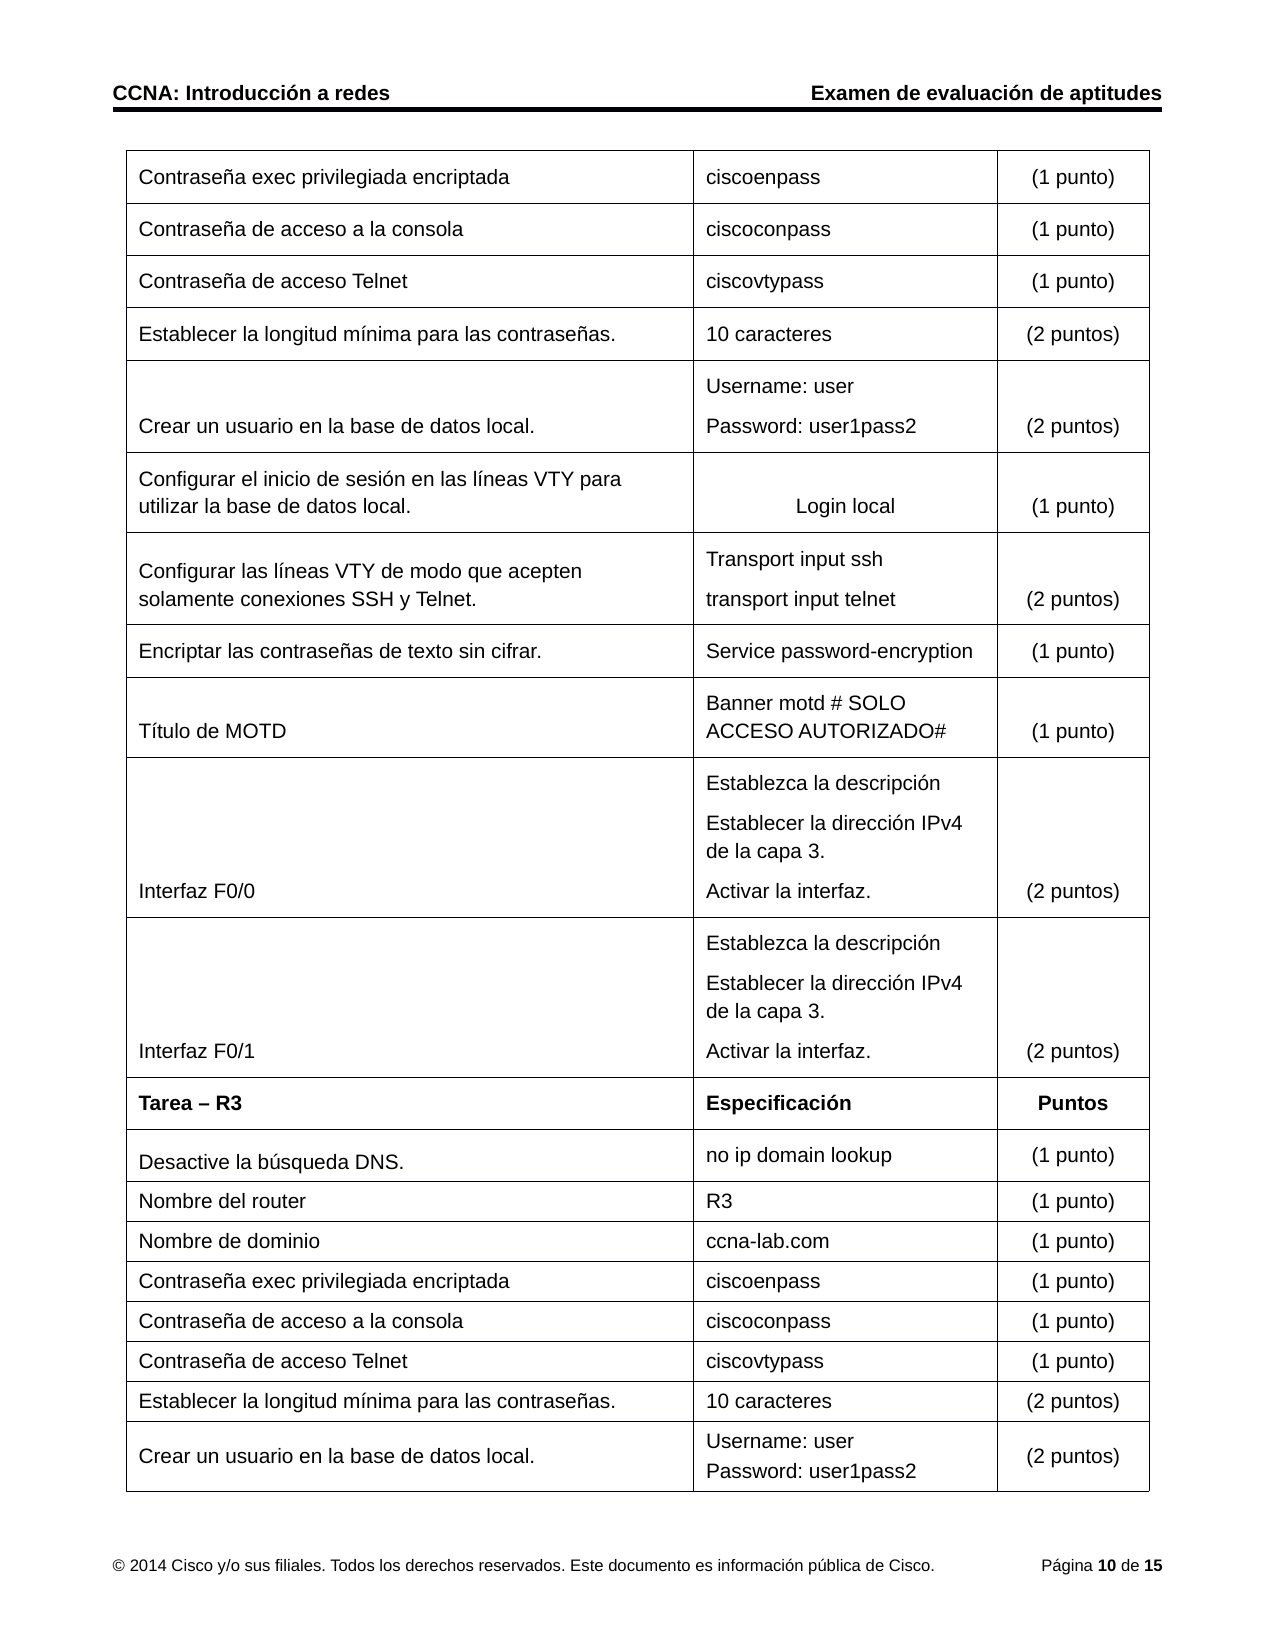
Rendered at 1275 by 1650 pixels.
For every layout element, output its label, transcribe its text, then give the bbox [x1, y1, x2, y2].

table_cell Crear un usuario en la base de datos local. [127, 1422, 693, 1491]
table_cell Nombre del router [127, 1182, 693, 1221]
table_cell Especificación [694, 1078, 997, 1129]
table_cell Contraseña exec privilegiada encriptada [127, 1262, 693, 1301]
table_cell Contraseña de acceso a la consola [127, 204, 693, 255]
table_cell (1 punto) [998, 256, 1149, 307]
table_cell (2 puntos) [998, 361, 1149, 452]
table_cell (2 puntos) [998, 1422, 1149, 1491]
table_cell ciscoconpass [694, 1302, 997, 1341]
table_cell Crear un usuario en la base de datos local. [127, 361, 693, 452]
table_cell Contraseña de acceso Telnet [127, 1342, 693, 1381]
table_cell Establecer la longitud mínima para las contraseñas. [127, 1382, 693, 1421]
table_cell no ip domain lookup [694, 1130, 997, 1181]
table_cell Login local [694, 453, 997, 532]
table_cell Nombre de dominio [127, 1222, 693, 1261]
table_cell Interfaz F0/1 [127, 918, 693, 1076]
table_cell Banner motd # SOLO ACCESO AUTORIZADO# [694, 678, 997, 757]
table_cell Username: user Password: user1pass2 [694, 361, 997, 452]
table_cell (2 puntos) [998, 758, 1149, 916]
table_cell (2 puntos) [998, 308, 1149, 359]
table_cell Tarea – R3 [127, 1078, 693, 1129]
table_cell ciscoenpass [694, 1262, 997, 1301]
table_cell Interfaz F0/0 [127, 758, 693, 916]
table_cell Desactive la búsqueda DNS. [127, 1130, 693, 1181]
table_cell 10 caracteres [694, 308, 997, 359]
table_cell ciscovtypass [694, 256, 997, 307]
table_cell Contraseña de acceso Telnet [127, 256, 693, 307]
table_cell ciscoconpass [694, 204, 997, 255]
table_cell (1 punto) [998, 453, 1149, 532]
table_cell (1 punto) [998, 1302, 1149, 1341]
table_cell Configurar las líneas VTY de modo que acepten solamente conexiones SSH y Telnet. [127, 533, 693, 624]
table_cell Service password-encryption [694, 625, 997, 677]
table_cell (1 punto) [998, 1182, 1149, 1221]
table_cell Título de MOTD [127, 678, 693, 757]
table_cell (1 punto) [998, 1342, 1149, 1381]
table_cell Establezca la descripción Establecer la dirección IPv4 de la capa 3. Activar la interfaz. [694, 918, 997, 1076]
table_cell Username: user Password: user1pass2 [694, 1422, 997, 1491]
table_cell (1 punto) [998, 151, 1149, 202]
table_cell Establecer la longitud mínima para las contraseñas. [127, 308, 693, 359]
table_cell (1 punto) [998, 1222, 1149, 1261]
table_cell Contraseña de acceso a la consola [127, 1302, 693, 1341]
table_cell (2 puntos) [998, 918, 1149, 1076]
table_cell ccna-lab.com [694, 1222, 997, 1261]
table_cell ciscoenpass [694, 151, 997, 202]
table_cell (1 punto) [998, 678, 1149, 757]
table_cell Establezca la descripción Establecer la dirección IPv4 de la capa 3. Activar la interfaz. [694, 758, 997, 916]
table_cell Contraseña exec privilegiada encriptada [127, 151, 693, 202]
table_cell Transport input ssh transport input telnet [694, 533, 997, 624]
table_cell Puntos [998, 1078, 1149, 1129]
table_cell ciscovtypass [694, 1342, 997, 1381]
table_cell (1 punto) [998, 1130, 1149, 1181]
table_cell R3 [694, 1182, 997, 1221]
table_cell 10 caracteres [694, 1382, 997, 1421]
table_cell Configurar el inicio de sesión en las líneas VTY para utilizar la base de datos local. [127, 453, 693, 532]
table_cell (1 punto) [998, 1262, 1149, 1301]
table_cell (1 punto) [998, 625, 1149, 677]
table_cell (1 punto) [998, 204, 1149, 255]
table_cell (2 puntos) [998, 533, 1149, 624]
table_cell Encriptar las contraseñas de texto sin cifrar. [127, 625, 693, 677]
table_cell (2 puntos) [998, 1382, 1149, 1421]
